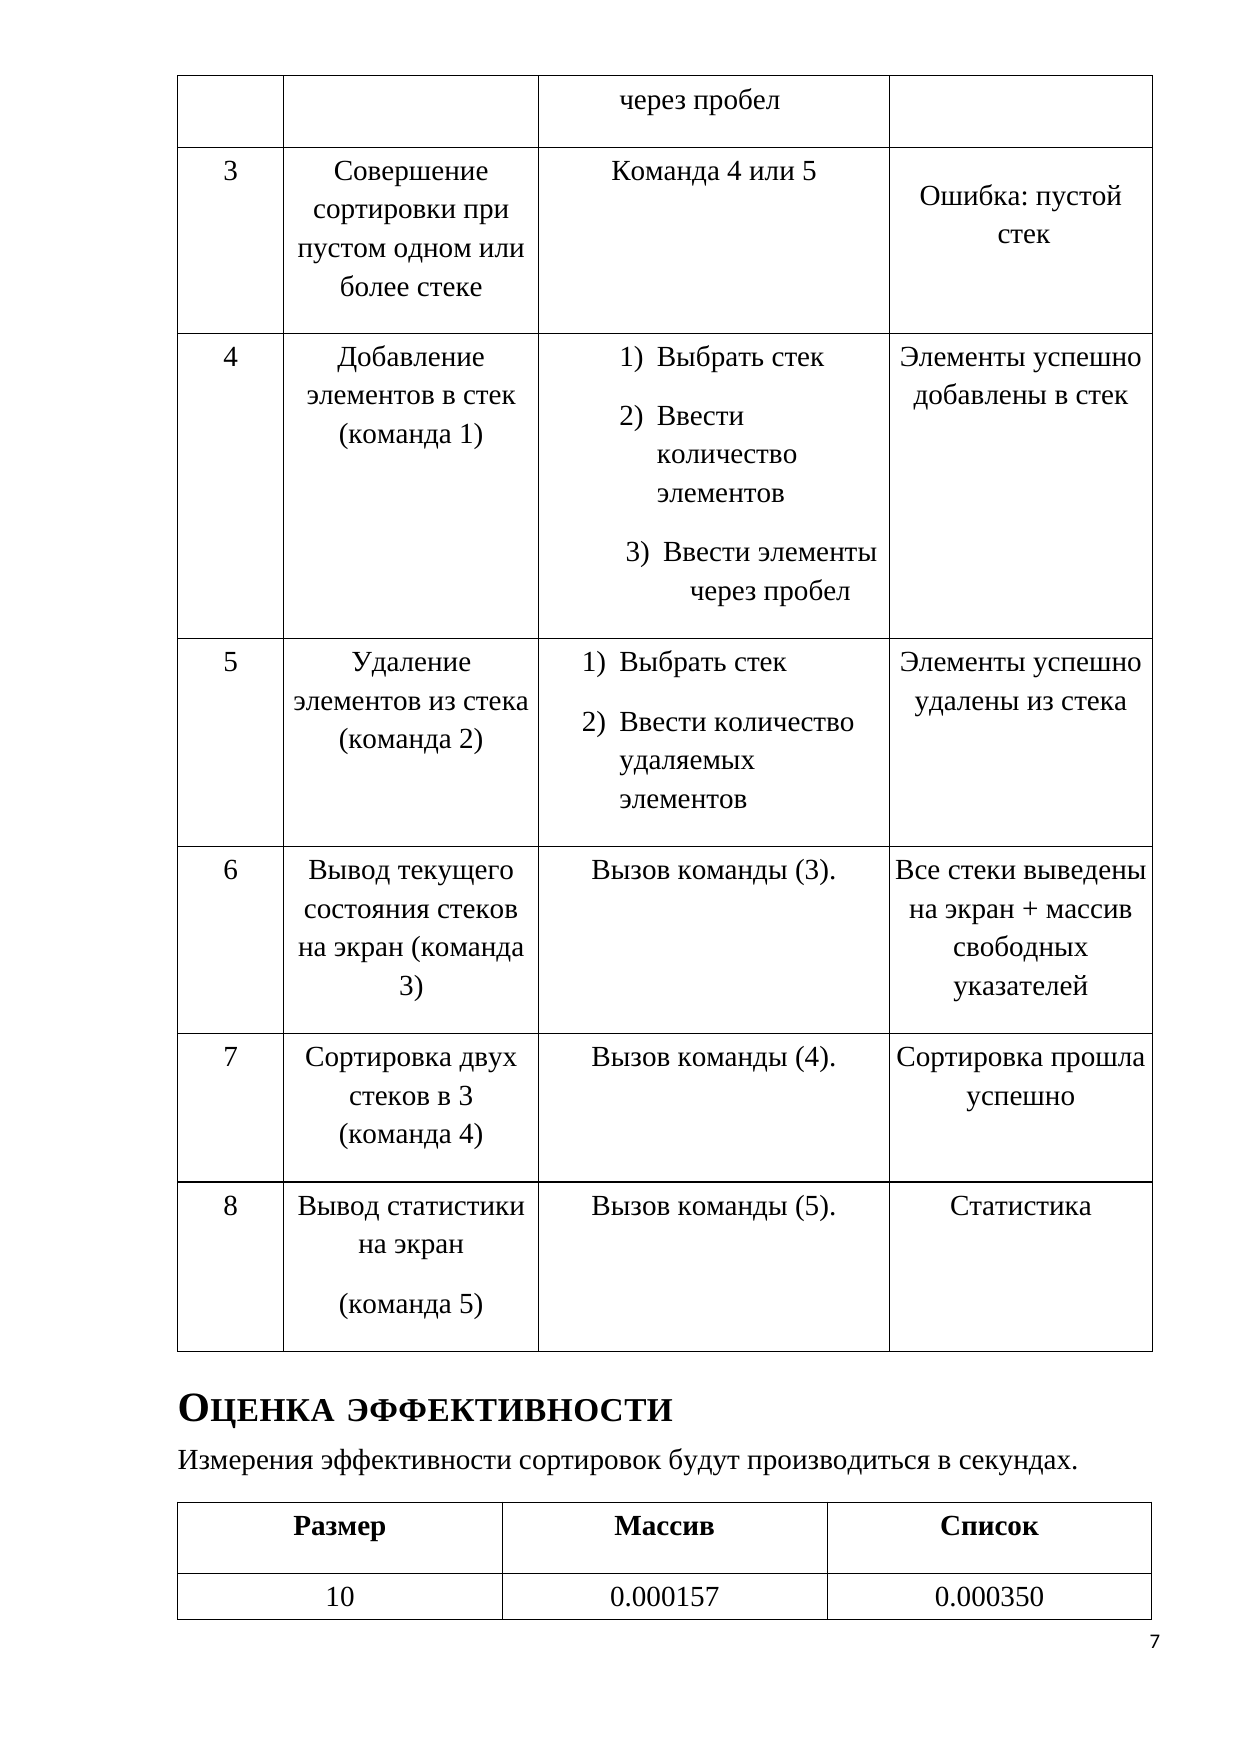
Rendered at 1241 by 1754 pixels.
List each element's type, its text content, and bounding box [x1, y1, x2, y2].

table_cell Элементы успешно добавлены в стек [890, 334, 1152, 638]
subtitle Оценка эффективности [177, 1383, 1152, 1431]
table_cell 0.000157 [503, 1574, 827, 1618]
table_cell 3 [178, 148, 283, 332]
table_cell Сортировка двух стеков в 3 (команда 4) [284, 1034, 538, 1181]
table_cell Ошибка: пустой стек [890, 148, 1152, 332]
table_cell Сортировка прошла успешно [890, 1034, 1152, 1181]
table_cell 8 [178, 1183, 283, 1351]
table_cell 10 [178, 1574, 502, 1618]
text Измерения эффективности сортировок будут производиться в секундах. [177, 1442, 1152, 1476]
table_cell Вызов команды (5). [539, 1183, 889, 1351]
table_cell 6 [178, 847, 283, 1033]
table_cell Все стеки выведены на экран + массив свободных указателей [890, 847, 1152, 1033]
table_cell Удаление элементов из стека (команда 2) [284, 639, 538, 846]
table_cell 4 [178, 334, 283, 638]
table_cell 0.000350 [828, 1574, 1151, 1618]
table_header Массив [503, 1503, 827, 1573]
table_cell [890, 76, 1152, 147]
table_cell Вывод текущего состояния стеков на экран (команда 3) [284, 847, 538, 1033]
table_cell Команда 4 или 5 [539, 148, 889, 332]
table_cell Совершение сортировки при пустом одном или более стеке [284, 148, 538, 332]
table_cell Добавление элементов в стек (команда 1) [284, 334, 538, 638]
table_cell Вывод статистики на экран (команда 5) [284, 1183, 538, 1351]
table_header Размер [178, 1503, 502, 1573]
table_cell через пробел [539, 76, 889, 147]
table_cell Вызов команды (4). [539, 1034, 889, 1181]
table_cell Элементы успешно удалены из стека [890, 639, 1152, 846]
table_header Список [828, 1503, 1151, 1573]
table_cell 5 [178, 639, 283, 846]
table_cell Выбрать стек Ввести количество удаляемых элементов [539, 639, 889, 846]
table_cell Выбрать стек Ввести количество элементов Ввести элементы через пробел [539, 334, 889, 638]
table_cell Вызов команды (3). [539, 847, 889, 1033]
table_cell [178, 76, 283, 147]
table_cell Статистика [890, 1183, 1152, 1351]
table_cell [284, 76, 538, 147]
table_cell 7 [178, 1034, 283, 1181]
